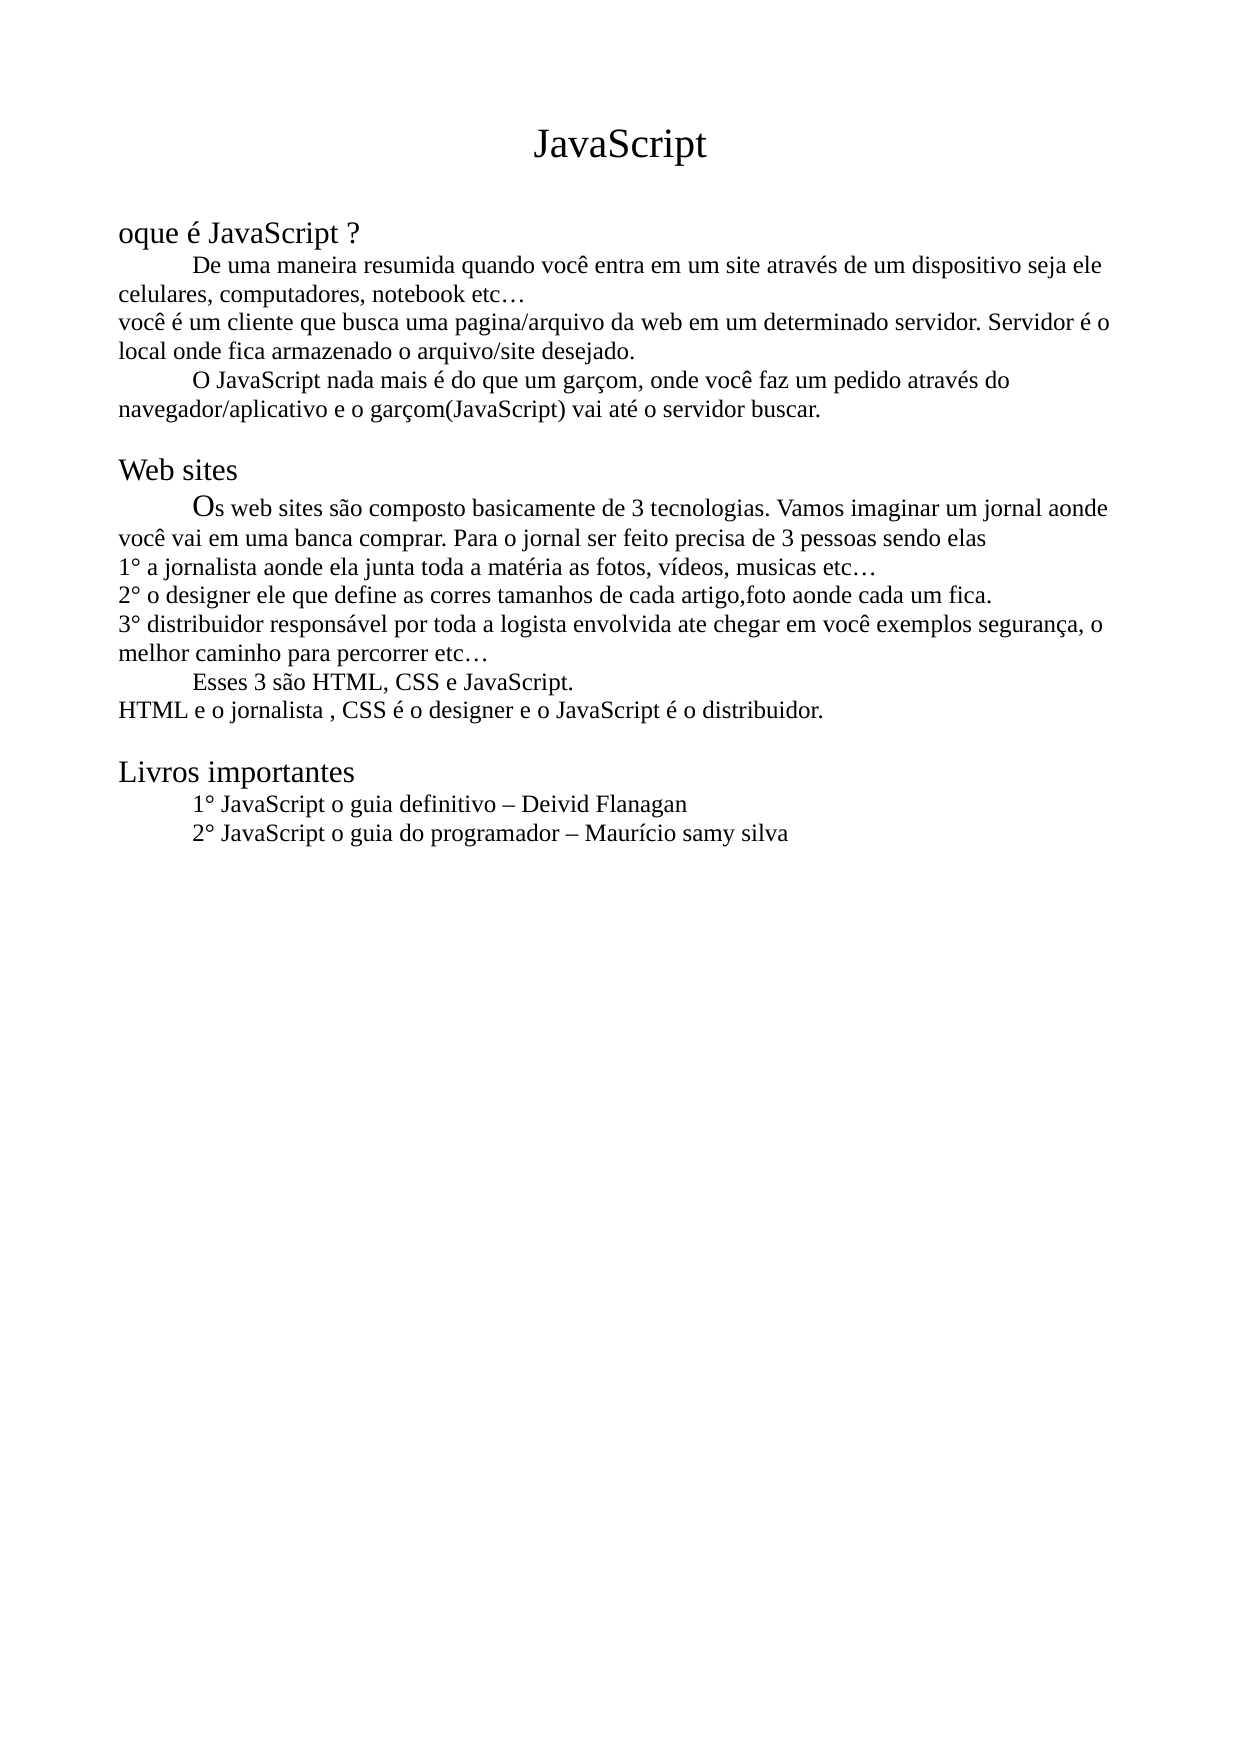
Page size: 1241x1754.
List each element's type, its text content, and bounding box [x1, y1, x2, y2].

text 3° distribuidor responsável por toda a logista envolvida ate chegar em você exemplos segurança, o melhor caminho para percorrer etc… [118, 609, 1122, 667]
text 2° o designer ele que define as corres tamanhos de cada artigo,foto aonde cada um fica. [118, 581, 1122, 609]
text Web sites [118, 451, 1122, 487]
text JavaScript [118, 118, 1122, 166]
text oque é JavaScript ? [118, 214, 1122, 250]
text HTML e o jornalista , CSS é o designer e o JavaScript é o distribuidor. [118, 696, 1122, 724]
text 2° JavaScript o guia do programador – Maurício samy silva [118, 818, 1122, 846]
text 1° JavaScript o guia definitivo – Deivid Flanagan [118, 789, 1122, 818]
text você é um cliente que busca uma pagina/arquivo da web em um determinado servidor. Servidor é o local onde fica armazenado o arquivo/site desejado. [118, 307, 1122, 365]
text Livros importantes [118, 753, 1122, 789]
text Os web sites são composto basicamente de 3 tecnologias. Vamos imaginar um jornal aonde você vai em uma banca comprar. Para o jornal ser feito precisa de 3 pessoas sendo elas [118, 487, 1122, 552]
text De uma maneira resumida quando você entra em um site através de um dispositivo seja ele celulares, computadores, notebook etc… [118, 250, 1122, 307]
text 1° a jornalista aonde ela junta toda a matéria as fotos, vídeos, musicas etc… [118, 552, 1122, 581]
text O JavaScript nada mais é do que um garçom, onde você faz um pedido através do navegador/aplicativo e o garçom(JavaScript) vai até o servidor buscar. [118, 365, 1122, 422]
text Esses 3 são HTML, CSS e JavaScript. [118, 667, 1122, 696]
